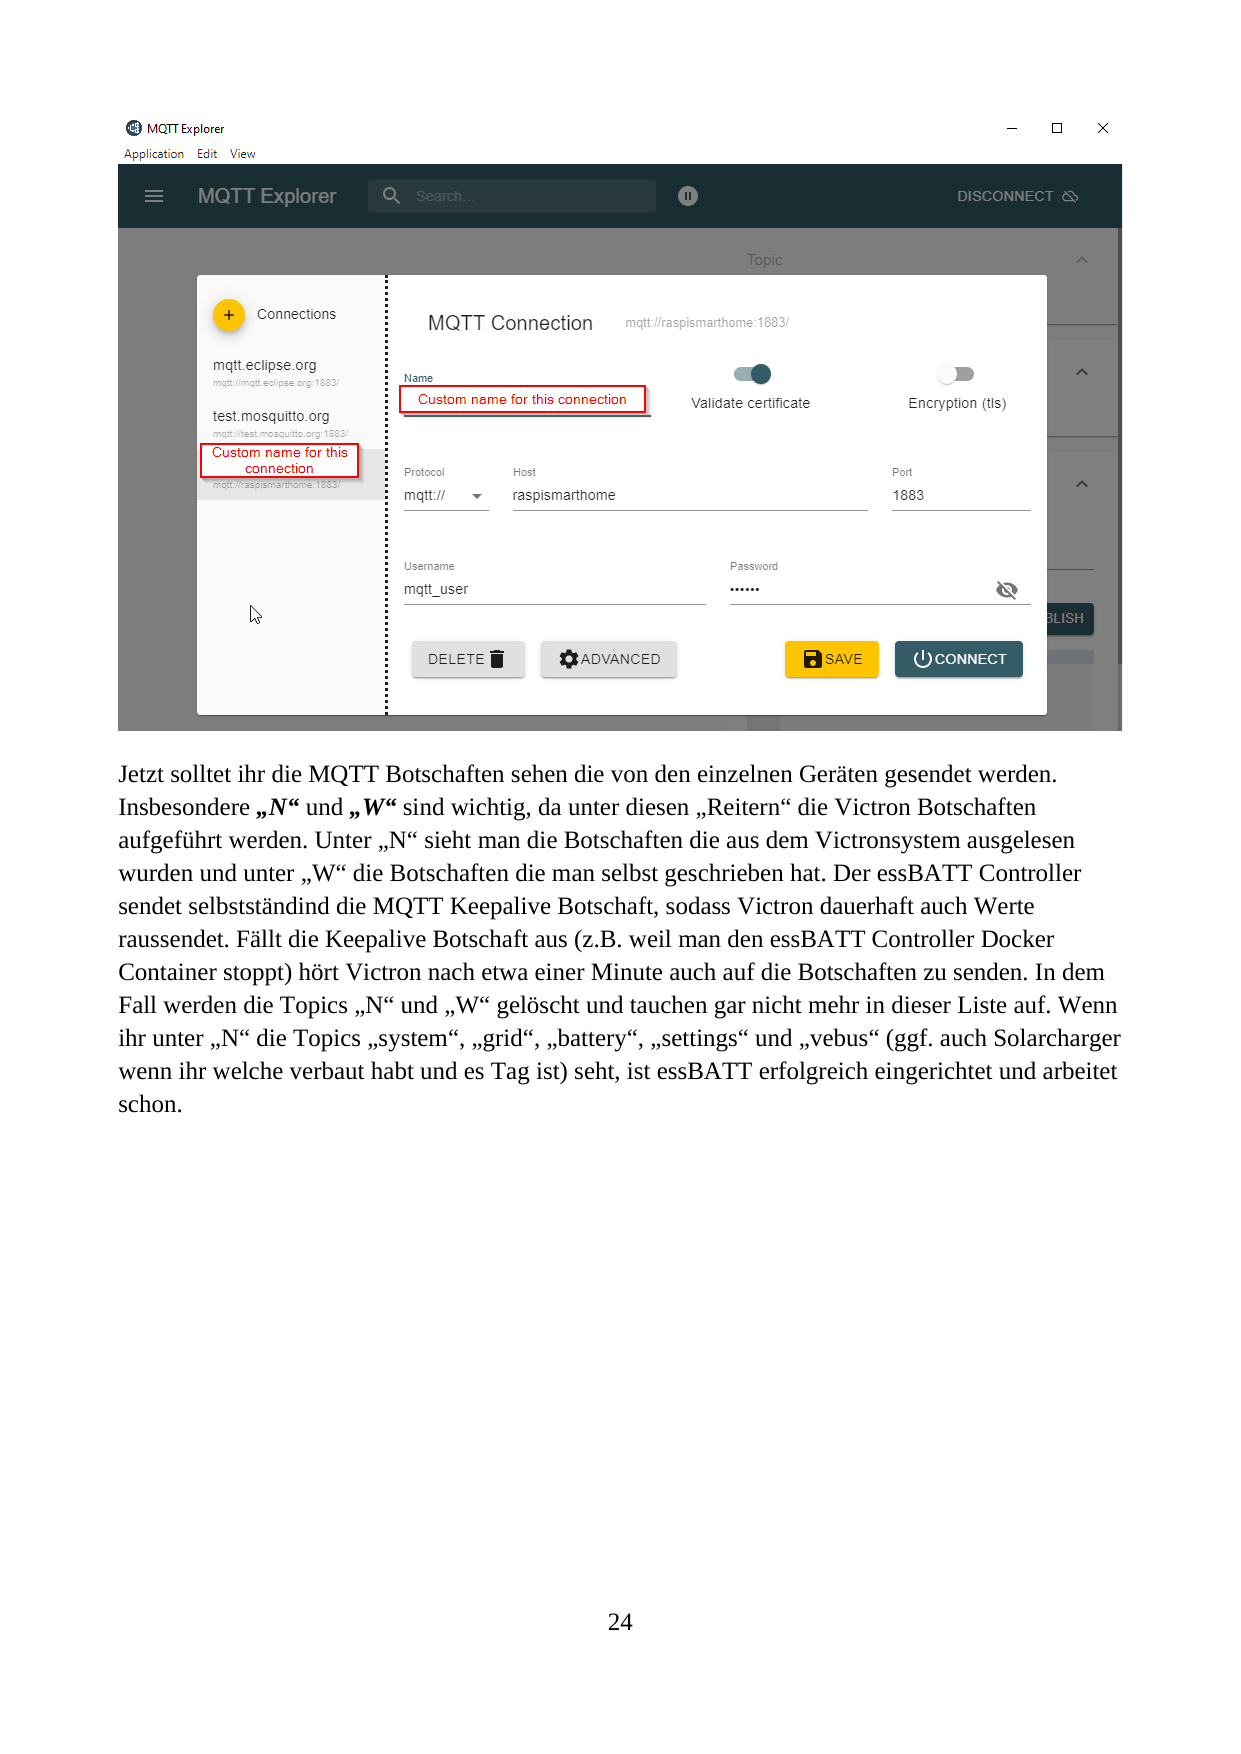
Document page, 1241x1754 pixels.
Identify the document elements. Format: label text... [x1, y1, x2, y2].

text Jetzt solltet ihr die MQTT Botschaften sehen die von den einzelnen Geräten gesendet werden. Insbesondere „N“ und „W“ sind wichtig, da unter diesen „Reitern“ die Victron Botschaften aufgeführt werden. Unter „N“ sieht man die Botschaften die aus dem Victronsystem ausgelesen wurden und unter „W“ die Botschaften die man selbst geschrieben hat. Der essBATT Controller sendet selbstständind die MQTT Keepalive Botschaft, sodass Victron dauerhaft auch Werte raussendet. Fällt die Keepalive Botschaft aus (z.B. weil man den essBATT Controller Docker Container stoppt) hört Victron nach etwa einer Minute auch auf die Botschaften zu senden. In dem Fall werden die Topics „N“ und „W“ gelöscht und tauchen gar nicht mehr in dieser Liste auf. Wenn ihr unter „N“ die Topics „system“, „grid“, „battery“, „settings“ und „vebus“ (ggf. auch Solarcharger wenn ihr welche verbaut habt und es Tag ist) seht, ist essBATT erfolgreich eingerichtet und arbeitet schon. [118, 759, 1122, 1118]
picture [118, 118, 1123, 731]
